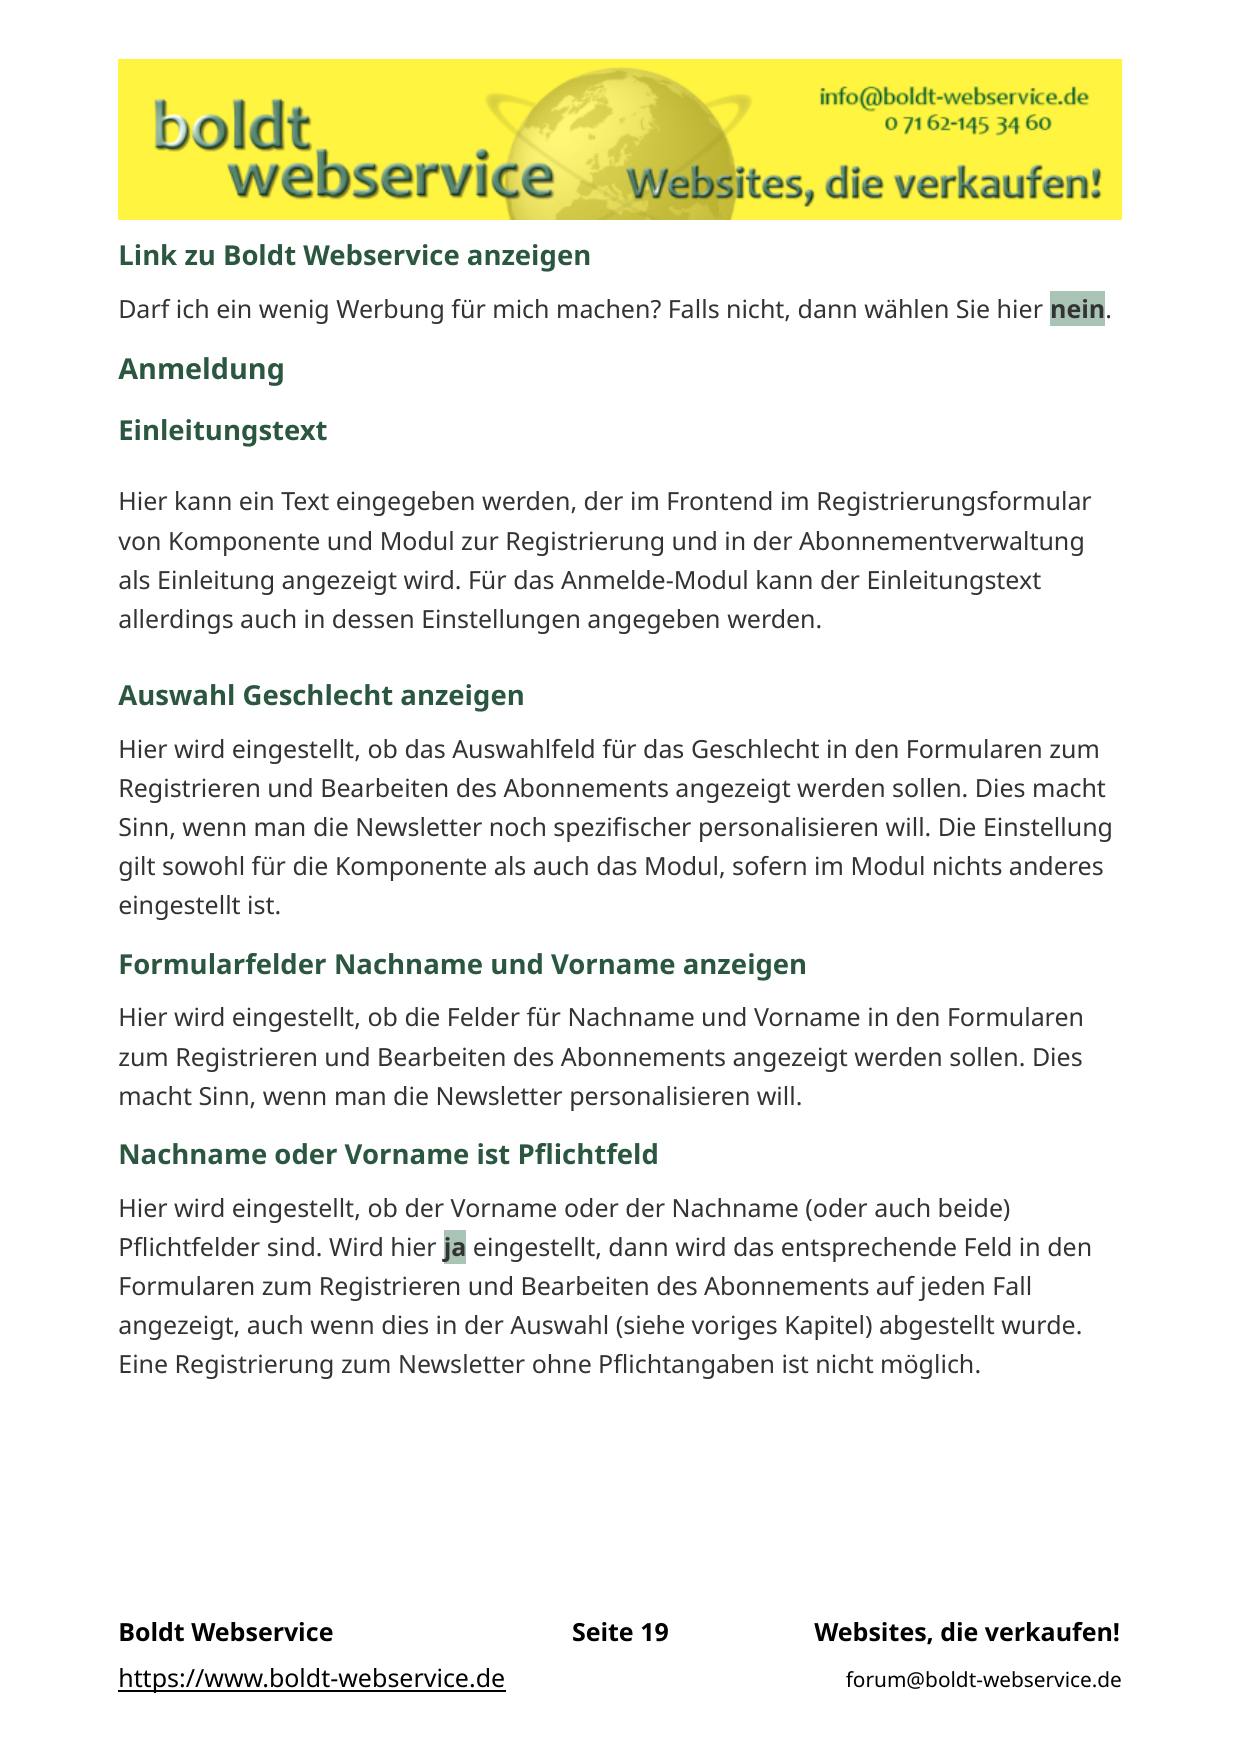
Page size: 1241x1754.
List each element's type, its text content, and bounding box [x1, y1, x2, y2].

text Hier kann ein Text eingegeben werden, der im Frontend im Registrierungsformular von Komponente und Modul zur Registrierung und in der Abonnementverwaltung als Einleitung angezeigt wird. Für das Anmelde-Modul kann der Einleitungstext allerdings auch in dessen Einstellungen angegeben werden. [118, 484, 1122, 636]
subtitle Anmeldung [118, 348, 1122, 387]
subtitle Einleitungstext [118, 411, 1122, 449]
subtitle Auswahl Geschlecht anzeigen [118, 676, 1122, 714]
text Darf ich ein wenig Werbung für mich machen? Falls nicht, dann wählen Sie hier nein. [118, 291, 1050, 326]
subtitle Formularfelder Nachname und Vorname anzeigen [118, 945, 1122, 982]
text Hier wird eingestellt, ob das Auswahlfeld für das Geschlecht in den Formularen zum Registrieren und Bearbeiten des Abonnements angezeigt werden sollen. Dies macht Sinn, wenn man die Newsletter noch spezifischer personalisieren will. Die Einstellung gilt sowohl für die Komponente als auch das Modul, sofern im Modul nichts anderes eingestellt ist. [118, 731, 1122, 922]
subtitle Link zu Boldt Webservice anzeigen [118, 236, 1122, 274]
text Hier wird eingestellt, ob die Felder für Nachname und Vorname in den Formularen zum Registrieren und Bearbeiten des Abonnements angezeigt werden sollen. Dies macht Sinn, wenn man die Newsletter personalisieren will. [118, 1000, 1122, 1112]
text Hier wird eingestellt, ob der Vorname oder der Nachname (oder auch beide) Pflichtfelder sind. Wird hier ja eingestellt, dann wird das entsprechende Feld in den Formularen zum Registrieren und Bearbeiten des Abonnements auf jeden Fall angezeigt, auch wenn dies in der Auswahl (siehe voriges Kapitel) abgestellt wurde. Eine Registrierung zum Newsletter ohne Pflichtangaben ist nicht möglich. [118, 1191, 1122, 1381]
subtitle Nachname oder Vorname ist Pflichtfeld [118, 1135, 1122, 1173]
picture [118, 59, 1123, 220]
